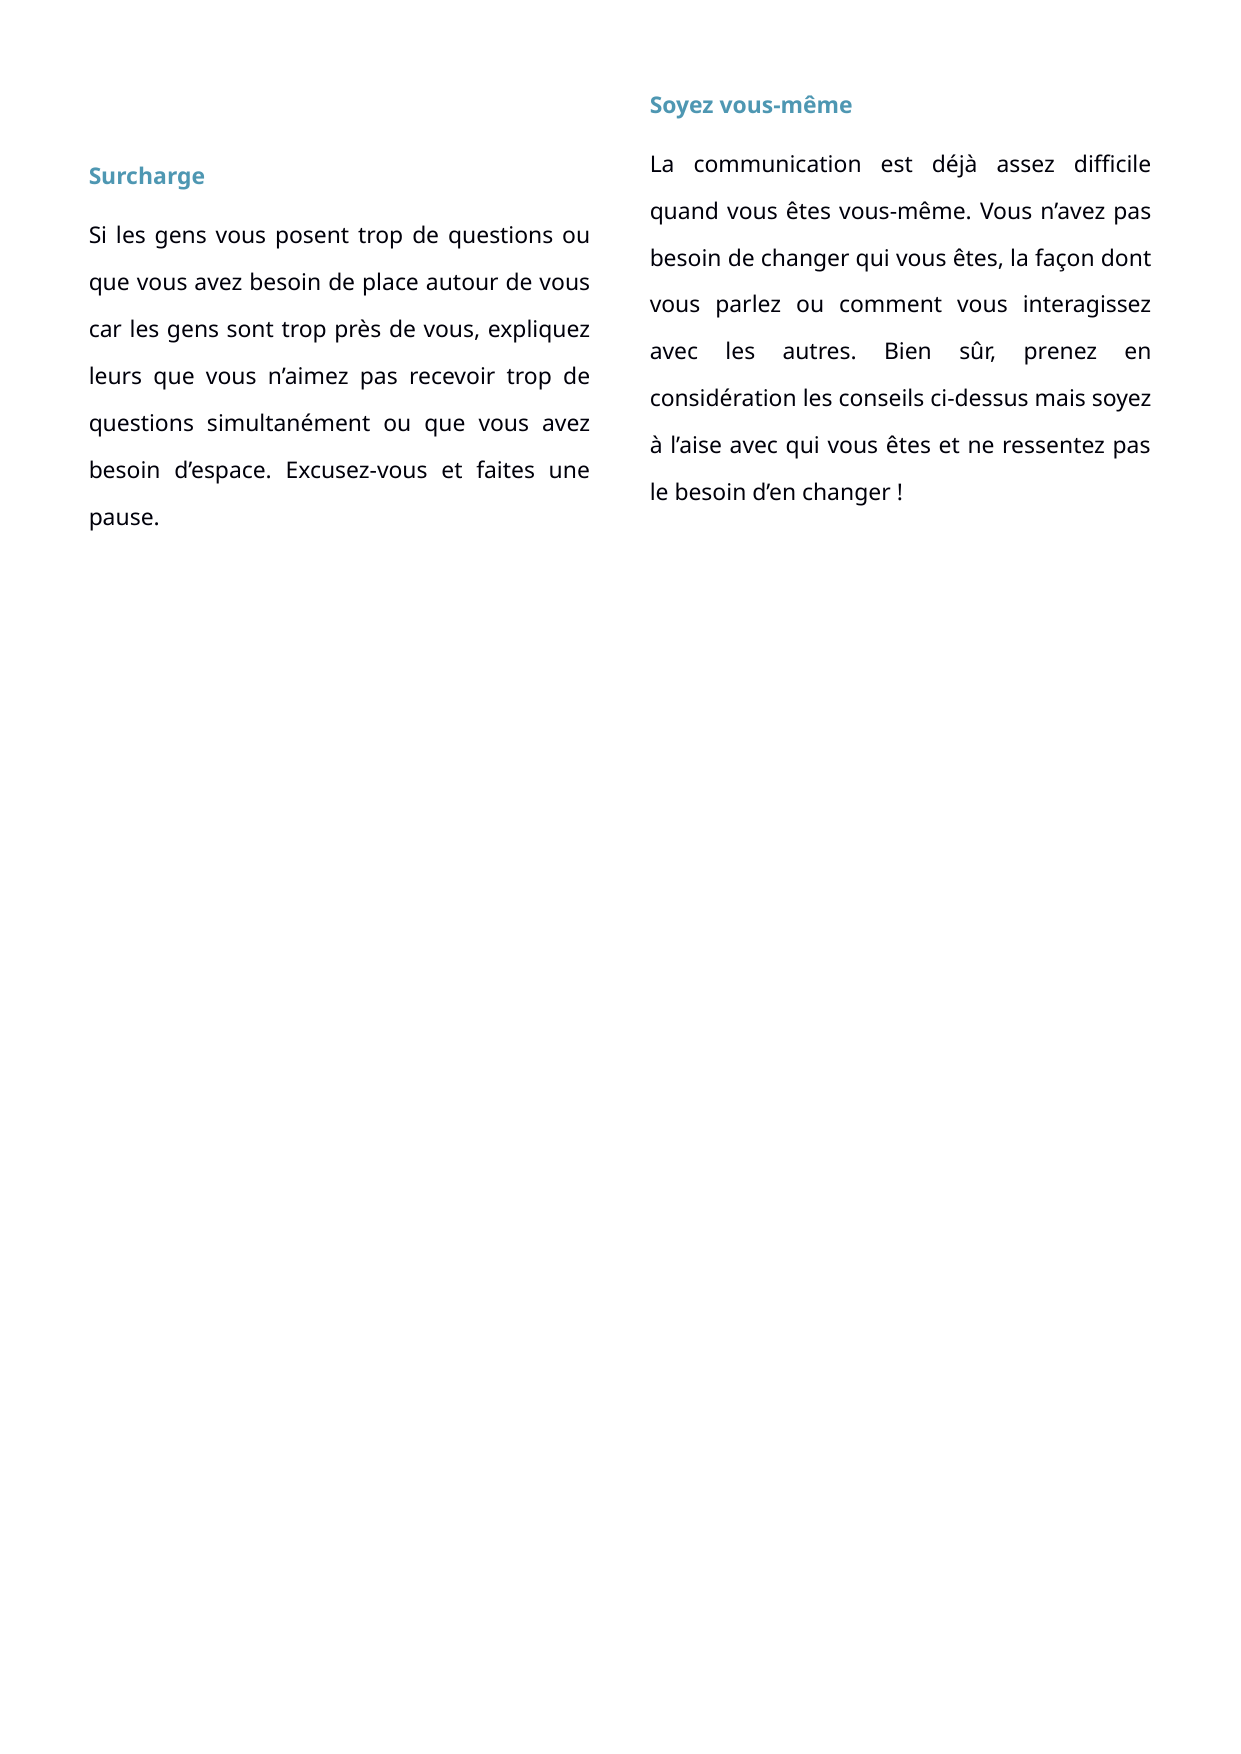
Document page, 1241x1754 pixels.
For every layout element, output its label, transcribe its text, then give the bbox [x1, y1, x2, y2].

text La communication est déjà assez difficile quand vous êtes vous-même. Vous n’avez pas besoin de changer qui vous êtes, la façon dont vous parlez ou comment vous interagissez avec les autres. Bien sûr, prenez en considération les conseils ci-dessus mais soyez à l’aise avec qui vous êtes et ne ressentez pas le besoin d’en changer ! [649, 148, 1152, 507]
subtitle Soyez vous-même [649, 88, 1152, 120]
text Si les gens vous posent trop de questions ou que vous avez besoin de place autour de vous car les gens sont trop près de vous, expliquez leurs que vous n’aimez pas recevoir trop de questions simultanément ou que vous avez besoin d’espace. Excusez-vous et faites une pause. [88, 219, 591, 532]
subtitle Surcharge [88, 160, 591, 191]
